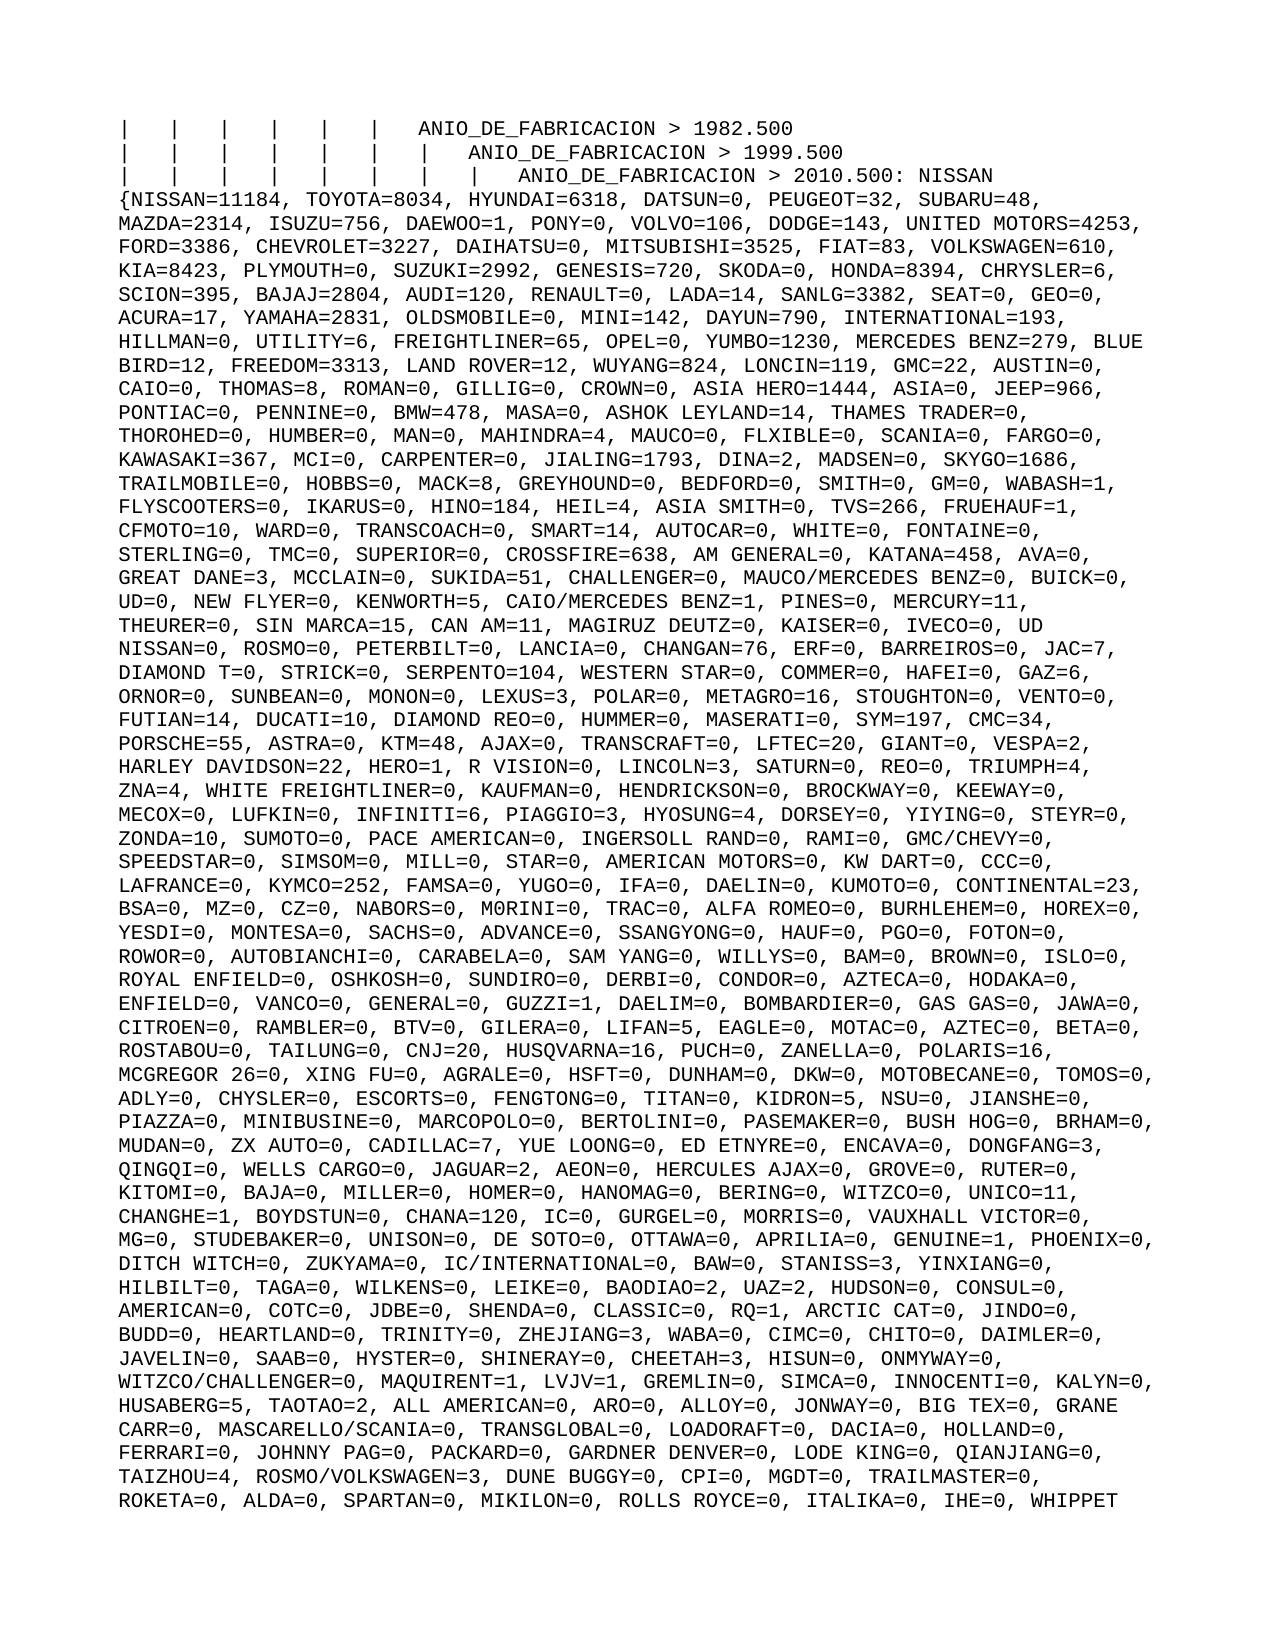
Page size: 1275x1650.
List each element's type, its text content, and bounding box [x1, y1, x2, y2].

text | | | | | | | | ANIO_DE_FABRICACION > 2010.500: NISSAN {NISSAN=11184, TOYOTA=8034, HYUNDAI=6318, DATSUN=0, PEUGEOT=32, SUBARU=48, MAZDA=2314, ISUZU=756, DAEWOO=1, PONY=0, VOLVO=106, DODGE=143, UNITED MOTORS=4253, FORD=3386, CHEVROLET=3227, DAIHATSU=0, MITSUBISHI=3525, FIAT=83, VOLKSWAGEN=610, KIA=8423, PLYMOUTH=0, SUZUKI=2992, GENESIS=720, SKODA=0, HONDA=8394, CHRYSLER=6, SCION=395, BAJAJ=2804, AUDI=120, RENAULT=0, LADA=14, SANLG=3382, SEAT=0, GEO=0, ACURA=17, YAMAHA=2831, OLDSMOBILE=0, MINI=142, DAYUN=790, INTERNATIONAL=193, HILLMAN=0, UTILITY=6, FREIGHTLINER=65, OPEL=0, YUMBO=1230, MERCEDES BENZ=279, BLUE BIRD=12, FREEDOM=3313, LAND ROVER=12, WUYANG=824, LONCIN=119, GMC=22, AUSTIN=0, CAIO=0, THOMAS=8, ROMAN=0, GILLIG=0, CROWN=0, ASIA HERO=1444, ASIA=0, JEEP=966, PONTIAC=0, PENNINE=0, BMW=478, MASA=0, ASHOK LEYLAND=14, THAMES TRADER=0, THOROHED=0, HUMBER=0, MAN=0, MAHINDRA=4, MAUCO=0, FLXIBLE=0, SCANIA=0, FARGO=0, KAWASAKI=367, MCI=0, CARPENTER=0, JIALING=1793, DINA=2, MADSEN=0, SKYGO=1686, TRAILMOBILE=0, HOBBS=0, MACK=8, GREYHOUND=0, BEDFORD=0, SMITH=0, GM=0, WABASH=1, FLYSCOOTERS=0, IKARUS=0, HINO=184, HEIL=4, ASIA SMITH=0, TVS=266, FRUEHAUF=1, CFMOTO=10, WARD=0, TRANSCOACH=0, SMART=14, AUTOCAR=0, WHITE=0, FONTAINE=0, STERLING=0, TMC=0, SUPERIOR=0, CROSSFIRE=638, AM GENERAL=0, KATANA=458, AVA=0, GREAT DANE=3, MCCLAIN=0, SUKIDA=51, CHALLENGER=0, MAUCO/MERCEDES BENZ=0, BUICK=0, UD=0, NEW FLYER=0, KENWORTH=5, CAIO/MERCEDES BENZ=1, PINES=0, MERCURY=11, THEURER=0, SIN MARCA=15, CAN AM=11, MAGIRUZ DEUTZ=0, KAISER=0, IVECO=0, UD NISSAN=0, ROSMO=0, PETERBILT=0, LANCIA=0, CHANGAN=76, ERF=0, BARREIROS=0, JAC=7, DIAMOND T=0, STRICK=0, SERPENTO=104, WESTERN STAR=0, COMMER=0, HAFEI=0, GAZ=6, ORNOR=0, SUNBEAN=0, MONON=0, LEXUS=3, POLAR=0, METAGRO=16, STOUGHTON=0, VENTO=0, FUTIAN=14, DUCATI=10, DIAMOND REO=0, HUMMER=0, MASERATI=0, SYM=197, CMC=34, PORSCHE=55, ASTRA=0, KTM=48, AJAX=0, TRANSCRAFT=0, LFTEC=20, GIANT=0, VESPA=2, HARLEY DAVIDSON=22, HERO=1, R VISION=0, LINCOLN=3, SATURN=0, REO=0, TRIUMPH=4, ZNA=4, WHITE FREIGHTLINER=0, KAUFMAN=0, HENDRICKSON=0, BROCKWAY=0, KEEWAY=0, MECOX=0, LUFKIN=0, INFINITI=6, PIAGGIO=3, HYOSUNG=4, DORSEY=0, YIYING=0, STEYR=0, ZONDA=10, SUMOTO=0, PACE AMERICAN=0, INGERSOLL RAND=0, RAMI=0, GMC/CHEVY=0, SPEEDSTAR=0, SIMSOM=0, MILL=0, STAR=0, AMERICAN MOTORS=0, KW DART=0, CCC=0, LAFRANCE=0, KYMCO=252, FAMSA=0, YUGO=0, IFA=0, DAELIN=0, KUMOTO=0, CONTINENTAL=23, BSA=0, MZ=0, CZ=0, NABORS=0, M0RINI=0, TRAC=0, ALFA ROMEO=0, BURHLEHEM=0, HOREX=0, YESDI=0, MONTESA=0, SACHS=0, ADVANCE=0, SSANGYONG=0, HAUF=0, PGO=0, FOTON=0, ROWOR=0, AUTOBIANCHI=0, CARABELA=0, SAM YANG=0, WILLYS=0, BAM=0, BROWN=0, ISLO=0, ROYAL ENFIELD=0, OSHKOSH=0, SUNDIRO=0, DERBI=0, CONDOR=0, AZTECA=0, HODAKA=0, ENFIELD=0, VANCO=0, GENERAL=0, GUZZI=1, DAELIM=0, BOMBARDIER=0, GAS GAS=0, JAWA=0, CITROEN=0, RAMBLER=0, BTV=0, GILERA=0, LIFAN=5, EAGLE=0, MOTAC=0, AZTEC=0, BETA=0, ROSTABOU=0, TAILUNG=0, CNJ=20, HUSQVARNA=16, PUCH=0, ZANELLA=0, POLARIS=16, MCGREGOR 26=0, XING FU=0, AGRALE=0, HSFT=0, DUNHAM=0, DKW=0, MOTOBECANE=0, TOMOS=0, ADLY=0, CHYSLER=0, ESCORTS=0, FENGTONG=0, TITAN=0, KIDRON=5, NSU=0, JIANSHE=0, PIAZZA=0, MINIBUSINE=0, MARCOPOLO=0, BERTOLINI=0, PASEMAKER=0, BUSH HOG=0, BRHAM=0, MUDAN=0, ZX AUTO=0, CADILLAC=7, YUE LOONG=0, ED ETNYRE=0, ENCAVA=0, DONGFANG=3, QINGQI=0, WELLS CARGO=0, JAGUAR=2, AEON=0, HERCULES AJAX=0, GROVE=0, RUTER=0, KITOMI=0, BAJA=0, MILLER=0, HOMER=0, HANOMAG=0, BERING=0, WITZCO=0, UNICO=11, CHANGHE=1, BOYDSTUN=0, CHANA=120, IC=0, GURGEL=0, MORRIS=0, VAUXHALL VICTOR=0, MG=0, STUDEBAKER=0, UNISON=0, DE SOTO=0, OTTAWA=0, APRILIA=0, GENUINE=1, PHOENIX=0, DITCH WITCH=0, ZUKYAMA=0, IC/INTERNATIONAL=0, BAW=0, STANISS=3, YINXIANG=0, HILBILT=0, TAGA=0, WILKENS=0, LEIKE=0, BAODIAO=2, UAZ=2, HUDSON=0, CONSUL=0, AMERICAN=0, COTC=0, JDBE=0, SHENDA=0, CLASSIC=0, RQ=1, ARCTIC CAT=0, JINDO=0, BUDD=0, HEARTLAND=0, TRINITY=0, ZHEJIANG=3, WABA=0, CIMC=0, CHITO=0, DAIMLER=0, JAVELIN=0, SAAB=0, HYSTER=0, SHINERAY=0, CHEETAH=3, HISUN=0, ONMYWAY=0, WITZCO/CHALLENGER=0, MAQUIRENT=1, LVJV=1, GREMLIN=0, SIMCA=0, INNOCENTI=0, KALYN=0, HUSABERG=5, TAOTAO=2, ALL AMERICAN=0, ARO=0, ALLOY=0, JONWAY=0, BIG TEX=0, GRANE CARR=0, MASCARELLO/SCANIA=0, TRANSGLOBAL=0, LOADORAFT=0, DACIA=0, HOLLAND=0, FERRARI=0, JOHNNY PAG=0, PACKARD=0, GARDNER DENVER=0, LODE KING=0, QIANJIANG=0, TAIZHOU=4, ROSMO/VOLKSWAGEN=3, DUNE BUGGY=0, CPI=0, MGDT=0, TRAILMASTER=0, ROKETA=0, ALDA=0, SPARTAN=0, MIKILON=0, ROLLS ROYCE=0, ITALIKA=0, IHE=0, WHIPPET [118, 165, 1157, 1513]
text | | | | | | | ANIO_DE_FABRICACION > 1999.500 [118, 142, 1157, 165]
text | | | | | | ANIO_DE_FABRICACION > 1982.500 [118, 118, 1157, 142]
